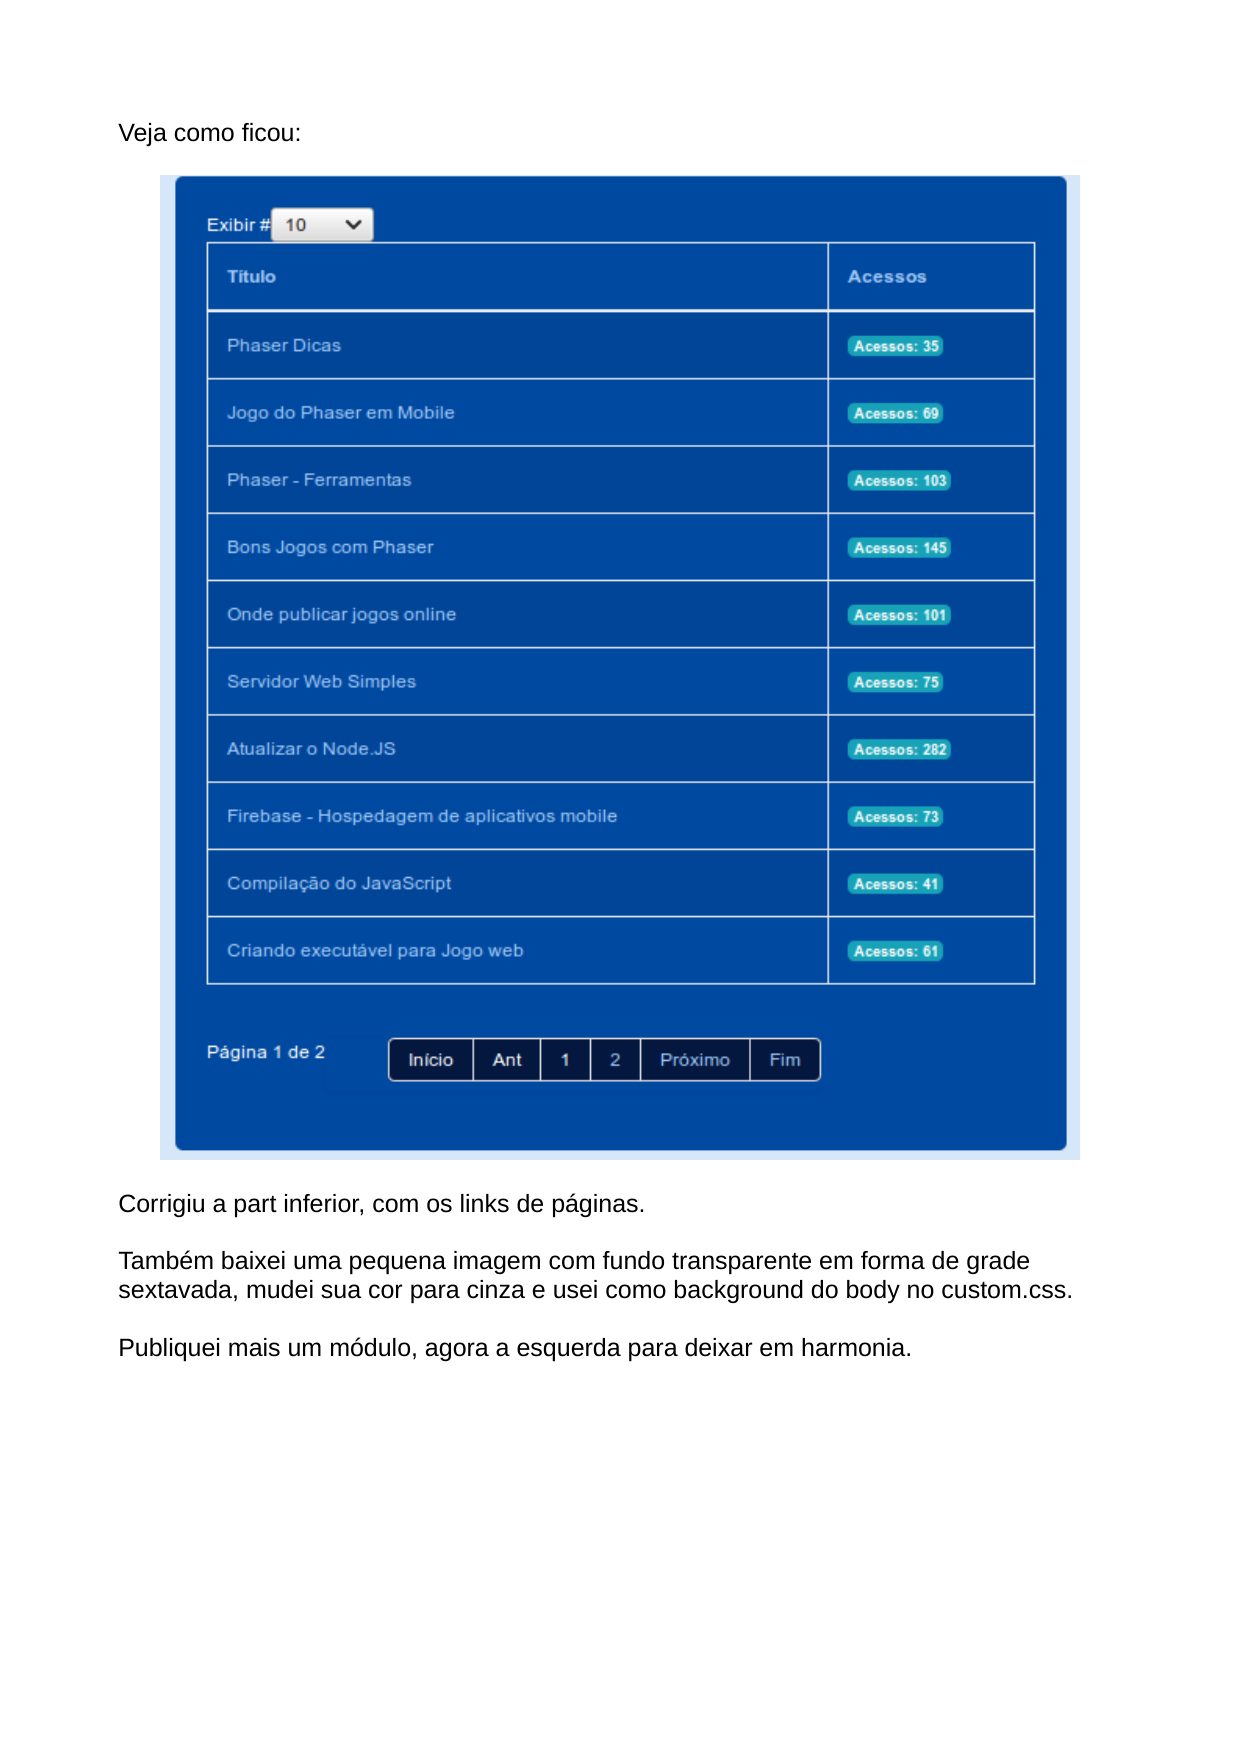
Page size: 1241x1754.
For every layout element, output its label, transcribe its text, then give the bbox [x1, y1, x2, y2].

text Corrigiu a part inferior, com os links de páginas. [118, 1189, 1122, 1217]
text Veja como ficou: [118, 118, 1122, 147]
picture [160, 175, 1081, 1160]
text Publiquei mais um módulo, agora a esquerda para deixar em harmonia. [118, 1332, 1122, 1361]
text Também baixei uma pequena imagem com fundo transparente em forma de grade sextavada, mudei sua cor para cinza e usei como background do body no custom.css. [118, 1246, 1122, 1304]
